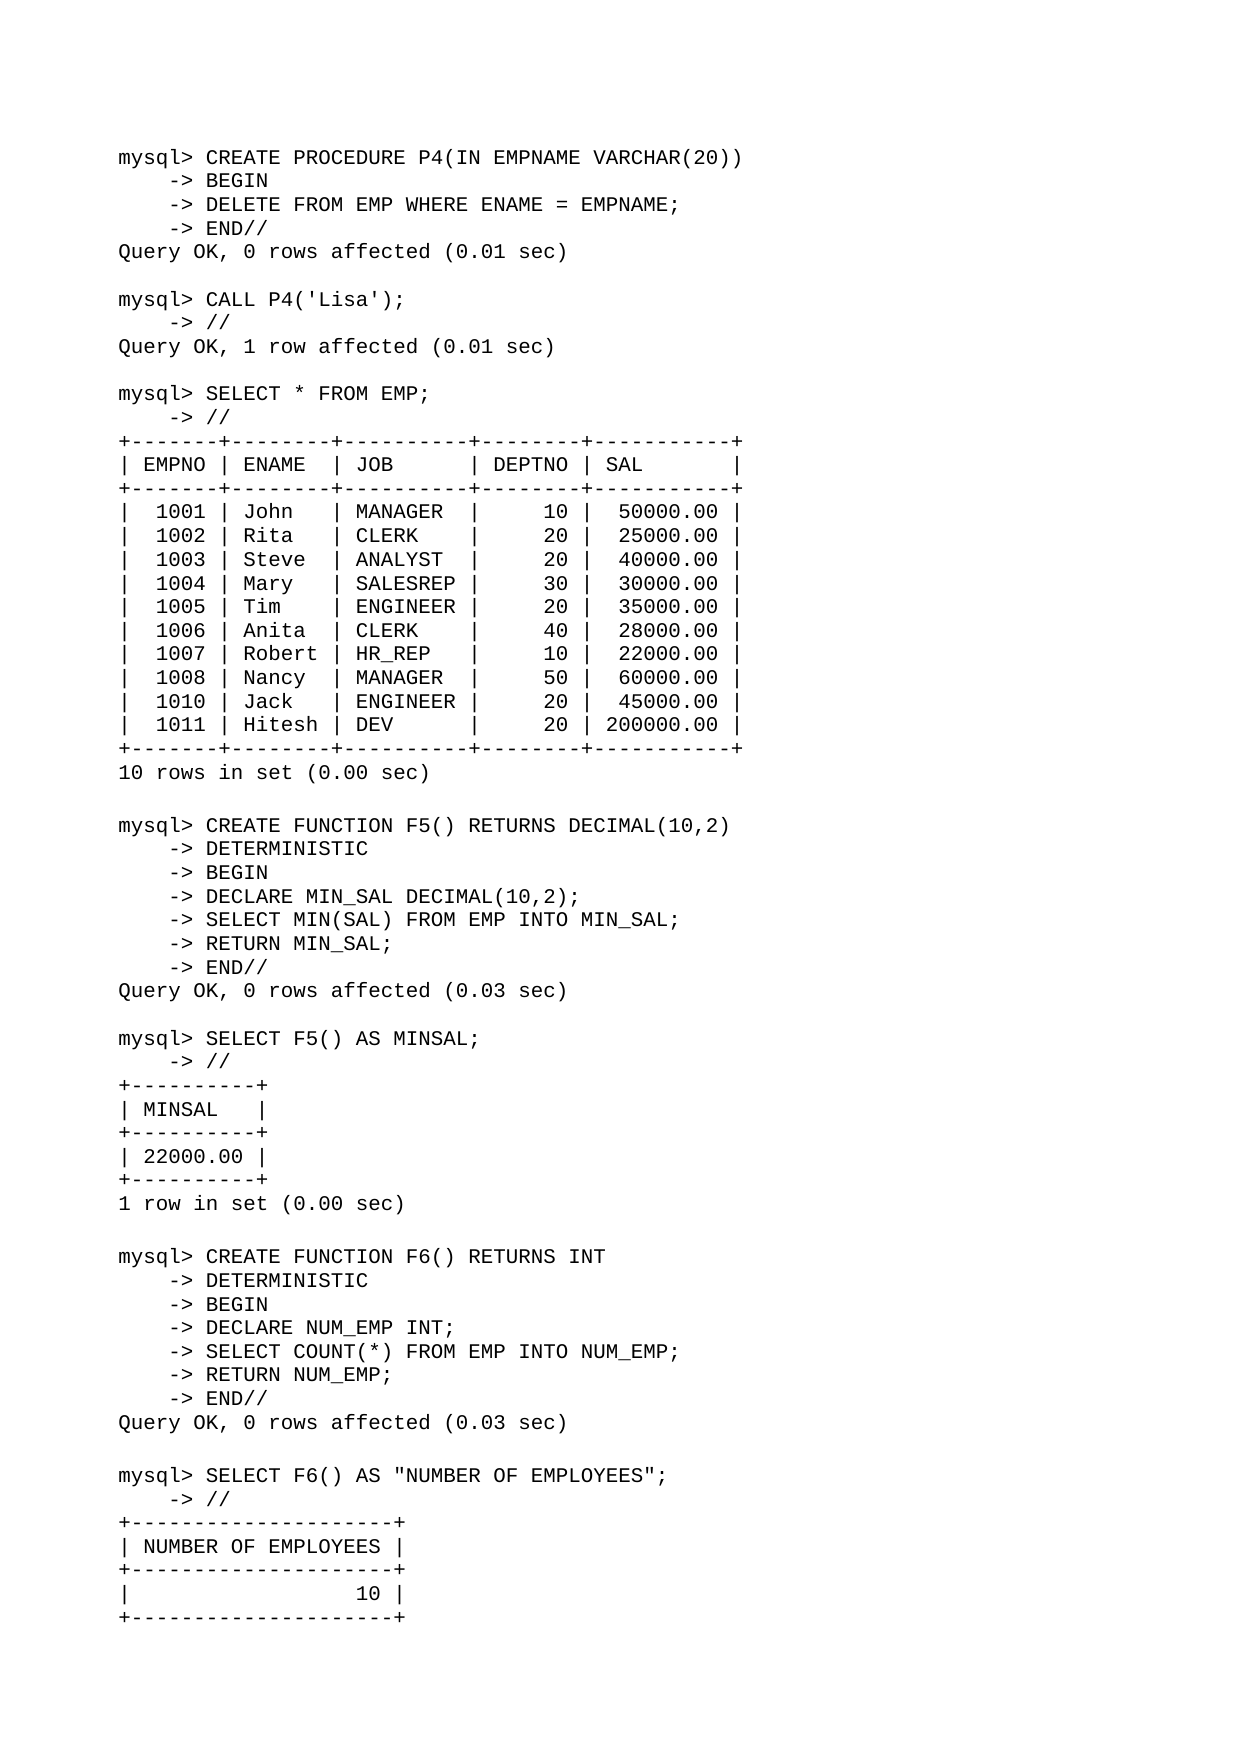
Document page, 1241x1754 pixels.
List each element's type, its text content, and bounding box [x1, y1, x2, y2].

text +---------------------+ [118, 1559, 1122, 1583]
text Query OK, 0 rows affected (0.03 sec) [118, 980, 1122, 1004]
text | 1007 | Robert | HR_REP | 10 | 22000.00 | [118, 643, 1122, 667]
text +----------+ [118, 1075, 1122, 1098]
text | 22000.00 | [118, 1146, 1122, 1169]
text +-------+--------+----------+--------+-----------+ [118, 738, 1122, 762]
text -> SELECT COUNT(*) FROM EMP INTO NUM_EMP; [118, 1341, 1122, 1364]
text -> DETERMINISTIC [118, 838, 1122, 862]
text mysql> CREATE FUNCTION F6() RETURNS INT [118, 1246, 1122, 1270]
text mysql> SELECT F5() AS MINSAL; [118, 1028, 1122, 1051]
text mysql> SELECT * FROM EMP; [118, 383, 1122, 407]
text Query OK, 1 row affected (0.01 sec) [118, 336, 1122, 360]
text | 1005 | Tim | ENGINEER | 20 | 35000.00 | [118, 596, 1122, 620]
text -> // [118, 312, 1122, 336]
text 1 row in set (0.00 sec) [118, 1193, 1122, 1217]
text | 1003 | Steve | ANALYST | 20 | 40000.00 | [118, 549, 1122, 572]
text +-------+--------+----------+--------+-----------+ [118, 478, 1122, 502]
text -> DECLARE NUM_EMP INT; [118, 1317, 1122, 1341]
text mysql> CREATE FUNCTION F5() RETURNS DECIMAL(10,2) [118, 815, 1122, 838]
text | 1002 | Rita | CLERK | 20 | 25000.00 | [118, 525, 1122, 549]
text | 1011 | Hitesh | DEV | 20 | 200000.00 | [118, 714, 1122, 738]
text | 1004 | Mary | SALESREP | 30 | 30000.00 | [118, 572, 1122, 596]
text -> // [118, 1051, 1122, 1075]
text -> BEGIN [118, 1293, 1122, 1317]
text mysql> CREATE PROCEDURE P4(IN EMPNAME VARCHAR(20)) [118, 147, 1122, 171]
text -> DELETE FROM EMP WHERE ENAME = EMPNAME; [118, 194, 1122, 218]
text | 1008 | Nancy | MANAGER | 50 | 60000.00 | [118, 667, 1122, 691]
text -> END// [118, 957, 1122, 980]
text -> END// [118, 218, 1122, 241]
text -> RETURN MIN_SAL; [118, 933, 1122, 957]
text | NUMBER OF EMPLOYEES | [118, 1536, 1122, 1559]
text 10 rows in set (0.00 sec) [118, 762, 1122, 785]
text -> // [118, 1488, 1122, 1512]
text -> RETURN NUM_EMP; [118, 1364, 1122, 1388]
text +---------------------+ [118, 1512, 1122, 1536]
text -> DECLARE MIN_SAL DECIMAL(10,2); [118, 886, 1122, 909]
text +----------+ [118, 1122, 1122, 1146]
text | 1001 | John | MANAGER | 10 | 50000.00 | [118, 502, 1122, 525]
text -> // [118, 407, 1122, 431]
text | 1006 | Anita | CLERK | 40 | 28000.00 | [118, 620, 1122, 643]
text mysql> SELECT F6() AS "NUMBER OF EMPLOYEES"; [118, 1465, 1122, 1488]
text +-------+--------+----------+--------+-----------+ [118, 431, 1122, 454]
text +----------+ [118, 1169, 1122, 1193]
text -> BEGIN [118, 171, 1122, 194]
text -> SELECT MIN(SAL) FROM EMP INTO MIN_SAL; [118, 909, 1122, 933]
text | MINSAL | [118, 1098, 1122, 1122]
text +---------------------+ [118, 1607, 1122, 1630]
text -> END// [118, 1388, 1122, 1412]
text Query OK, 0 rows affected (0.01 sec) [118, 241, 1122, 265]
text Query OK, 0 rows affected (0.03 sec) [118, 1412, 1122, 1435]
text | EMPNO | ENAME | JOB | DEPTNO | SAL | [118, 454, 1122, 478]
text | 1010 | Jack | ENGINEER | 20 | 45000.00 | [118, 691, 1122, 714]
text -> BEGIN [118, 862, 1122, 886]
text mysql> CALL P4('Lisa'); [118, 289, 1122, 312]
text -> DETERMINISTIC [118, 1270, 1122, 1293]
text | 10 | [118, 1583, 1122, 1607]
